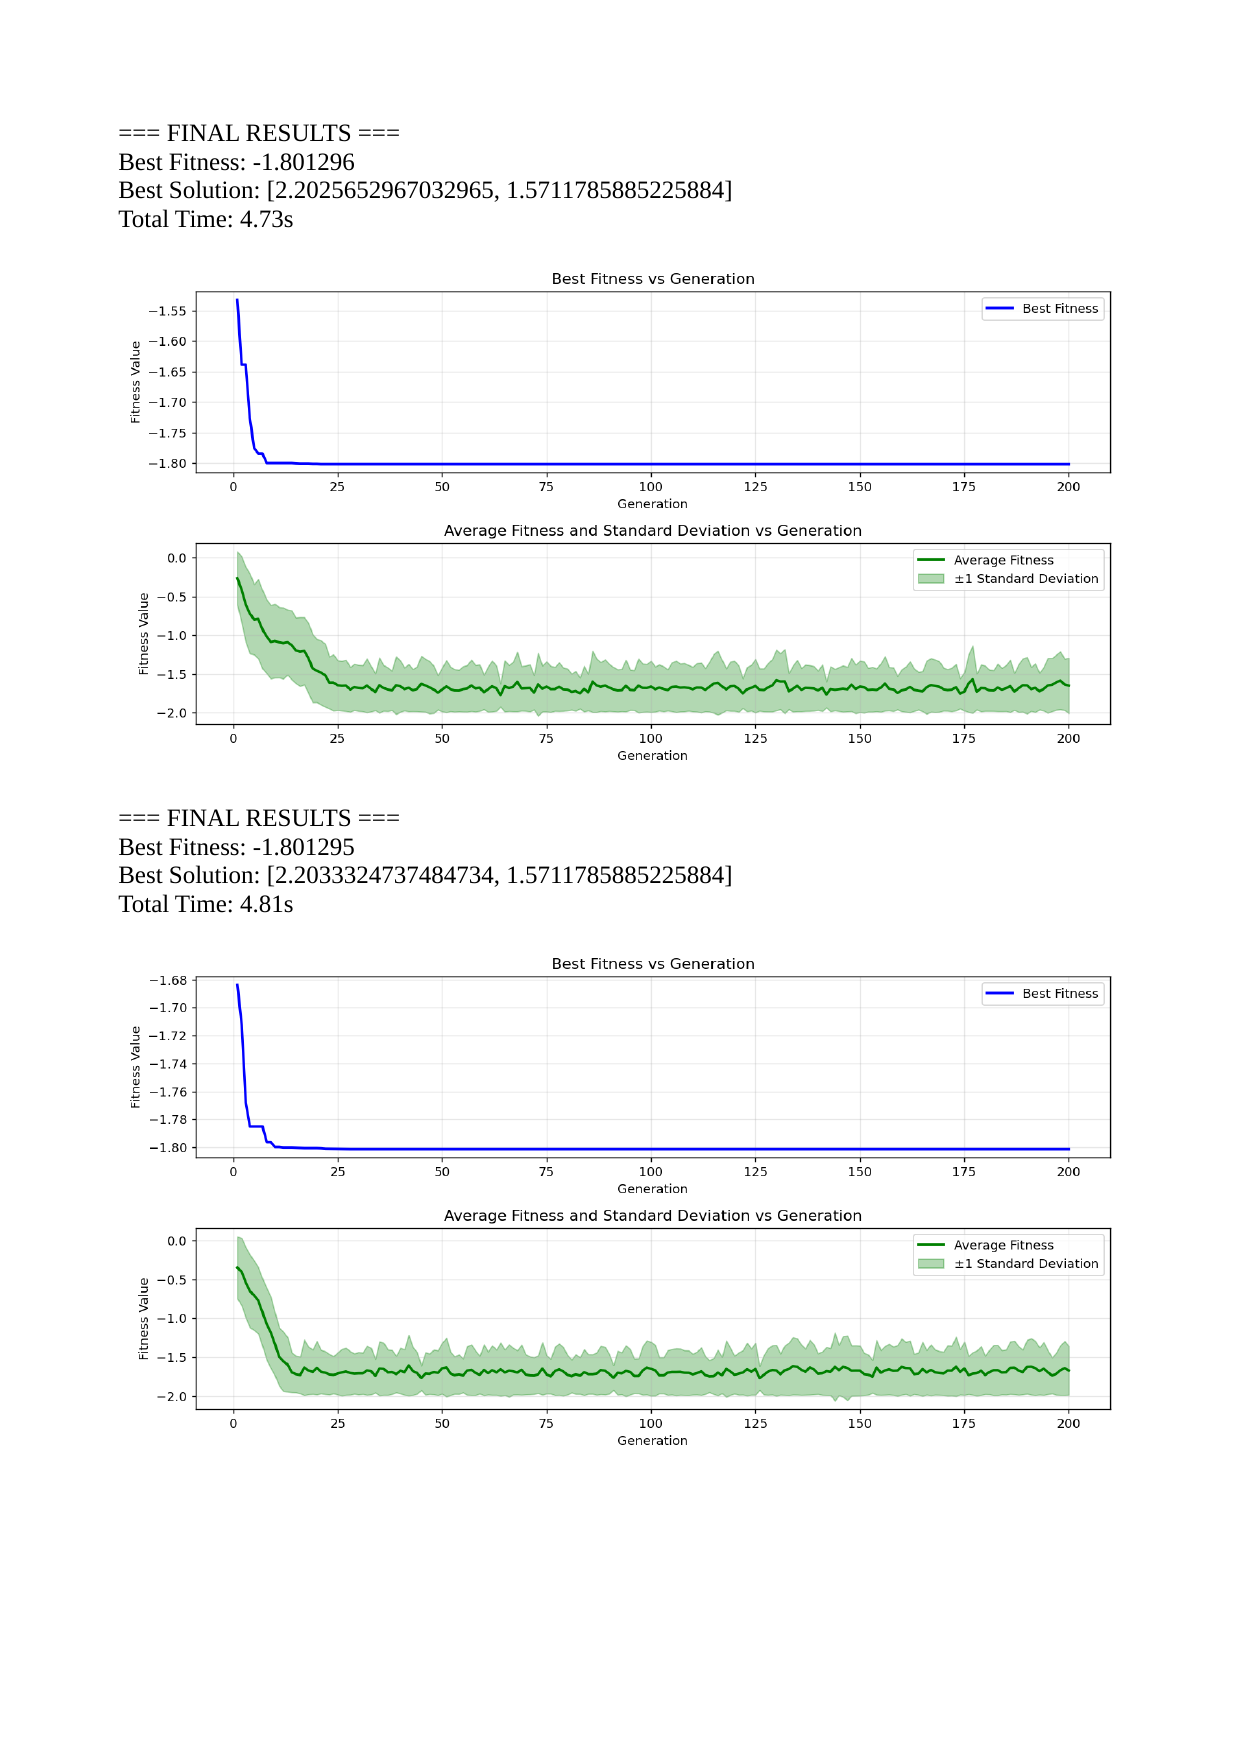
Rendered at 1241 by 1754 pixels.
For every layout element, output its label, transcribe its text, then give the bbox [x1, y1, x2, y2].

text Total Time: 4.73s [118, 204, 1122, 233]
picture [118, 946, 1123, 1459]
text === FINAL RESULTS === [118, 118, 1122, 147]
text Best Solution: [2.2033324737484734, 1.5711785885225884] [118, 860, 1122, 889]
picture [118, 261, 1123, 774]
text === FINAL RESULTS === [118, 803, 1122, 832]
text Total Time: 4.81s [118, 889, 1122, 918]
text Best Solution: [2.2025652967032965, 1.5711785885225884] [118, 176, 1122, 204]
text Best Fitness: -1.801296 [118, 147, 1122, 176]
text Best Fitness: -1.801295 [118, 832, 1122, 860]
